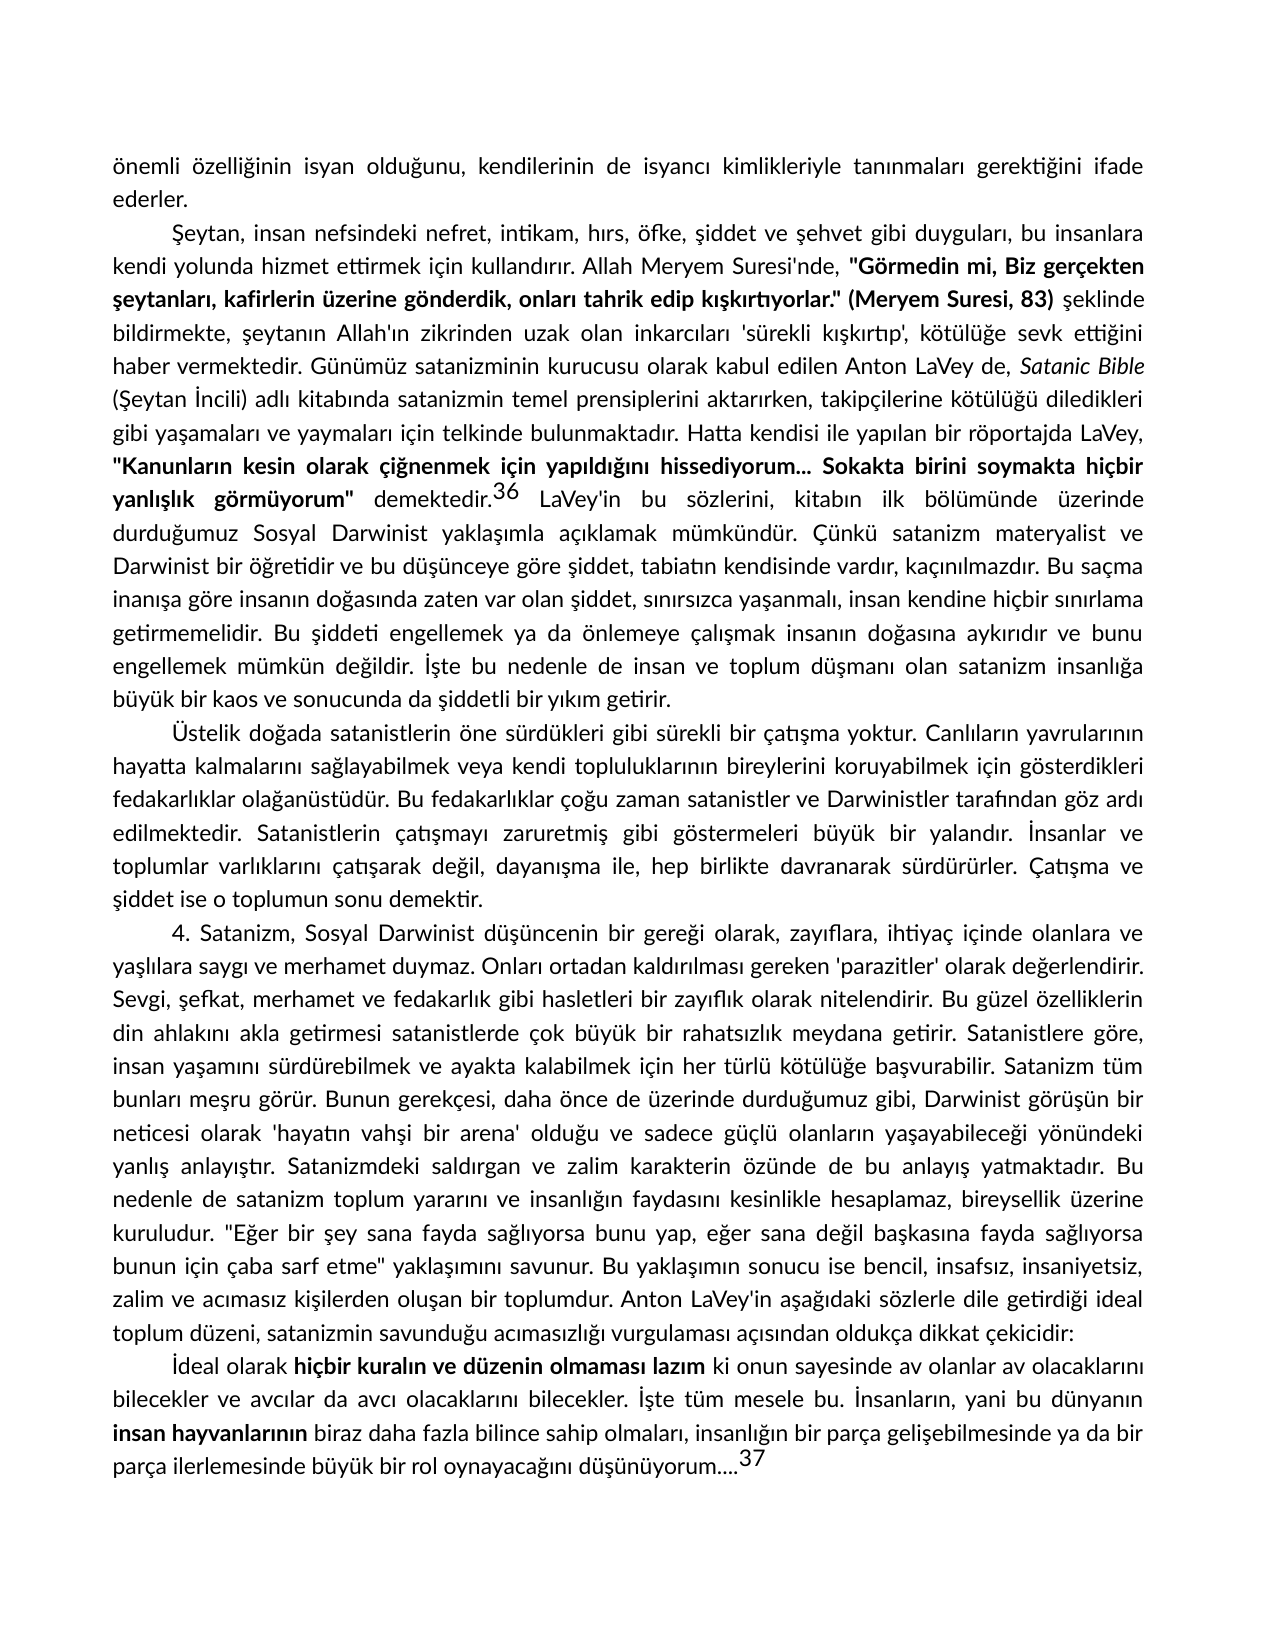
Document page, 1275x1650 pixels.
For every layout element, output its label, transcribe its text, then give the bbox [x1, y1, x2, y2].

text önemli özelliğinin isyan olduğunu, kendilerinin de isyancı kimlikleriyle tanınmaları gerektiğini ifade ederler. [112, 148, 1145, 214]
text 4. Satanizm, Sosyal Darwinist düşüncenin bir gereği olarak, zayıflara, ihtiyaç içinde olanlara ve yaşlılara saygı ve merhamet duymaz. Onları ortadan kaldırılması gereken 'parazitler' olarak değerlendirir. Sevgi, şefkat, merhamet ve fedakarlık gibi hasletleri bir zayıflık olarak nitelendirir. Bu güzel özelliklerin din ahlakını akla getirmesi satanistlerde çok büyük bir rahatsızlık meydana getirir. Satanistlere göre, insan yaşamını sürdürebilmek ve ayakta kalabilmek için her türlü kötülüğe başvurabilir. Satanizm tüm bunları meşru görür. Bunun gerekçesi, daha önce de üzerinde durduğumuz gibi, Darwinist görüşün bir neticesi olarak 'hayatın vahşi bir arena' olduğu ve sadece güçlü olanların yaşayabileceği yönündeki yanlış anlayıştır. Satanizmdeki saldırgan ve zalim karakterin özünde de bu anlayış yatmaktadır. Bu nedenle de satanizm toplum yararını ve insanlığın faydasını kesinlikle hesaplamaz, bireysellik üzerine kuruludur. "Eğer bir şey sana fayda sağlıyorsa bunu yap, eğer sana değil başkasına fayda sağlıyorsa bunun için çaba sarf etme" yaklaşımını savunur. Bu yaklaşımın sonucu ise bencil, insafsız, insaniyetsiz, zalim ve acımasız kişilerden oluşan bir toplumdur. Anton LaVey'in aşağıdaki sözlerle dile getirdiği ideal toplum düzeni, satanizmin savunduğu acımasızlığı vurgulaması açısından oldukça dikkat çekicidir: [112, 914, 1145, 1348]
text Üstelik doğada satanistlerin öne sürdükleri gibi sürekli bir çatışma yoktur. Canlıların yavrularının hayatta kalmalarını sağlayabilmek veya kendi topluluklarının bireylerini koruyabilmek için gösterdikleri fedakarlıklar olağanüstüdür. Bu fedakarlıklar çoğu zaman satanistler ve Darwinistler tarafından göz ardı edilmektedir. Satanistlerin çatışmayı zaruretmiş gibi göstermeleri büyük bir yalandır. İnsanlar ve toplumlar varlıklarını çatışarak değil, dayanışma ile, hep birlikte davranarak sürdürürler. Çatışma ve şiddet ise o toplumun sonu demektir. [112, 714, 1145, 914]
text Şeytan, insan nefsindeki nefret, intikam, hırs, öfke, şiddet ve şehvet gibi duyguları, bu insanlara kendi yolunda hizmet ettirmek için kullandırır. Allah Meryem Suresi'nde, "Görmedin mi, Biz gerçekten şeytanları, kafirlerin üzerine gönderdik, onları tahrik edip kışkırtıyorlar." (Meryem Suresi, 83) şeklinde bildirmekte, şeytanın Allah'ın zikrinden uzak olan inkarcıları 'sürekli kışkırtıp', kötülüğe sevk ettiğini haber vermektedir. Günümüz satanizminin kurucusu olarak kabul edilen Anton LaVey de, Satanic Bible (Şeytan İncili) adlı kitabında satanizmin temel prensiplerini aktarırken, takipçilerine kötülüğü diledikleri gibi yaşamaları ve yaymaları için telkinde bulunmaktadır. Hatta kendisi ile yapılan bir röportajda LaVey, "Kanunların kesin olarak çiğnenmek için yapıldığını hissediyorum... Sokakta birini soymakta hiçbir yanlışlık görmüyorum" demektedir.36 LaVey'in bu sözlerini, kitabın ilk bölümünde üzerinde durduğumuz Sosyal Darwinist yaklaşımla açıklamak mümkündür. Çünkü satanizm materyalist ve Darwinist bir öğretidir ve bu düşünceye göre şiddet, tabiatın kendisinde vardır, kaçınılmazdır. Bu saçma inanışa göre insanın doğasında zaten var olan şiddet, sınırsızca yaşanmalı, insan kendine hiçbir sınırlama getirmemelidir. Bu şiddeti engellemek ya da önlemeye çalışmak insanın doğasına aykırıdır ve bunu engellemek mümkün değildir. İşte bu nedenle de insan ve toplum düşmanı olan satanizm insanlığa büyük bir kaos ve sonucunda da şiddetli bir yıkım getirir. [112, 214, 1145, 714]
text İdeal olarak hiçbir kuralın ve düzenin olmaması lazım ki onun sayesinde av olanlar av olacaklarını bilecekler ve avcılar da avcı olacaklarını bilecekler. İşte tüm mesele bu. İnsanların, yani bu dünyanın insan hayvanlarının biraz daha fazla bilince sahip olmaları, insanlığın bir parça gelişebilmesinde ya da bir parça ilerlemesinde büyük bir rol oynayacağını düşünüyorum....37 [112, 1348, 1145, 1481]
